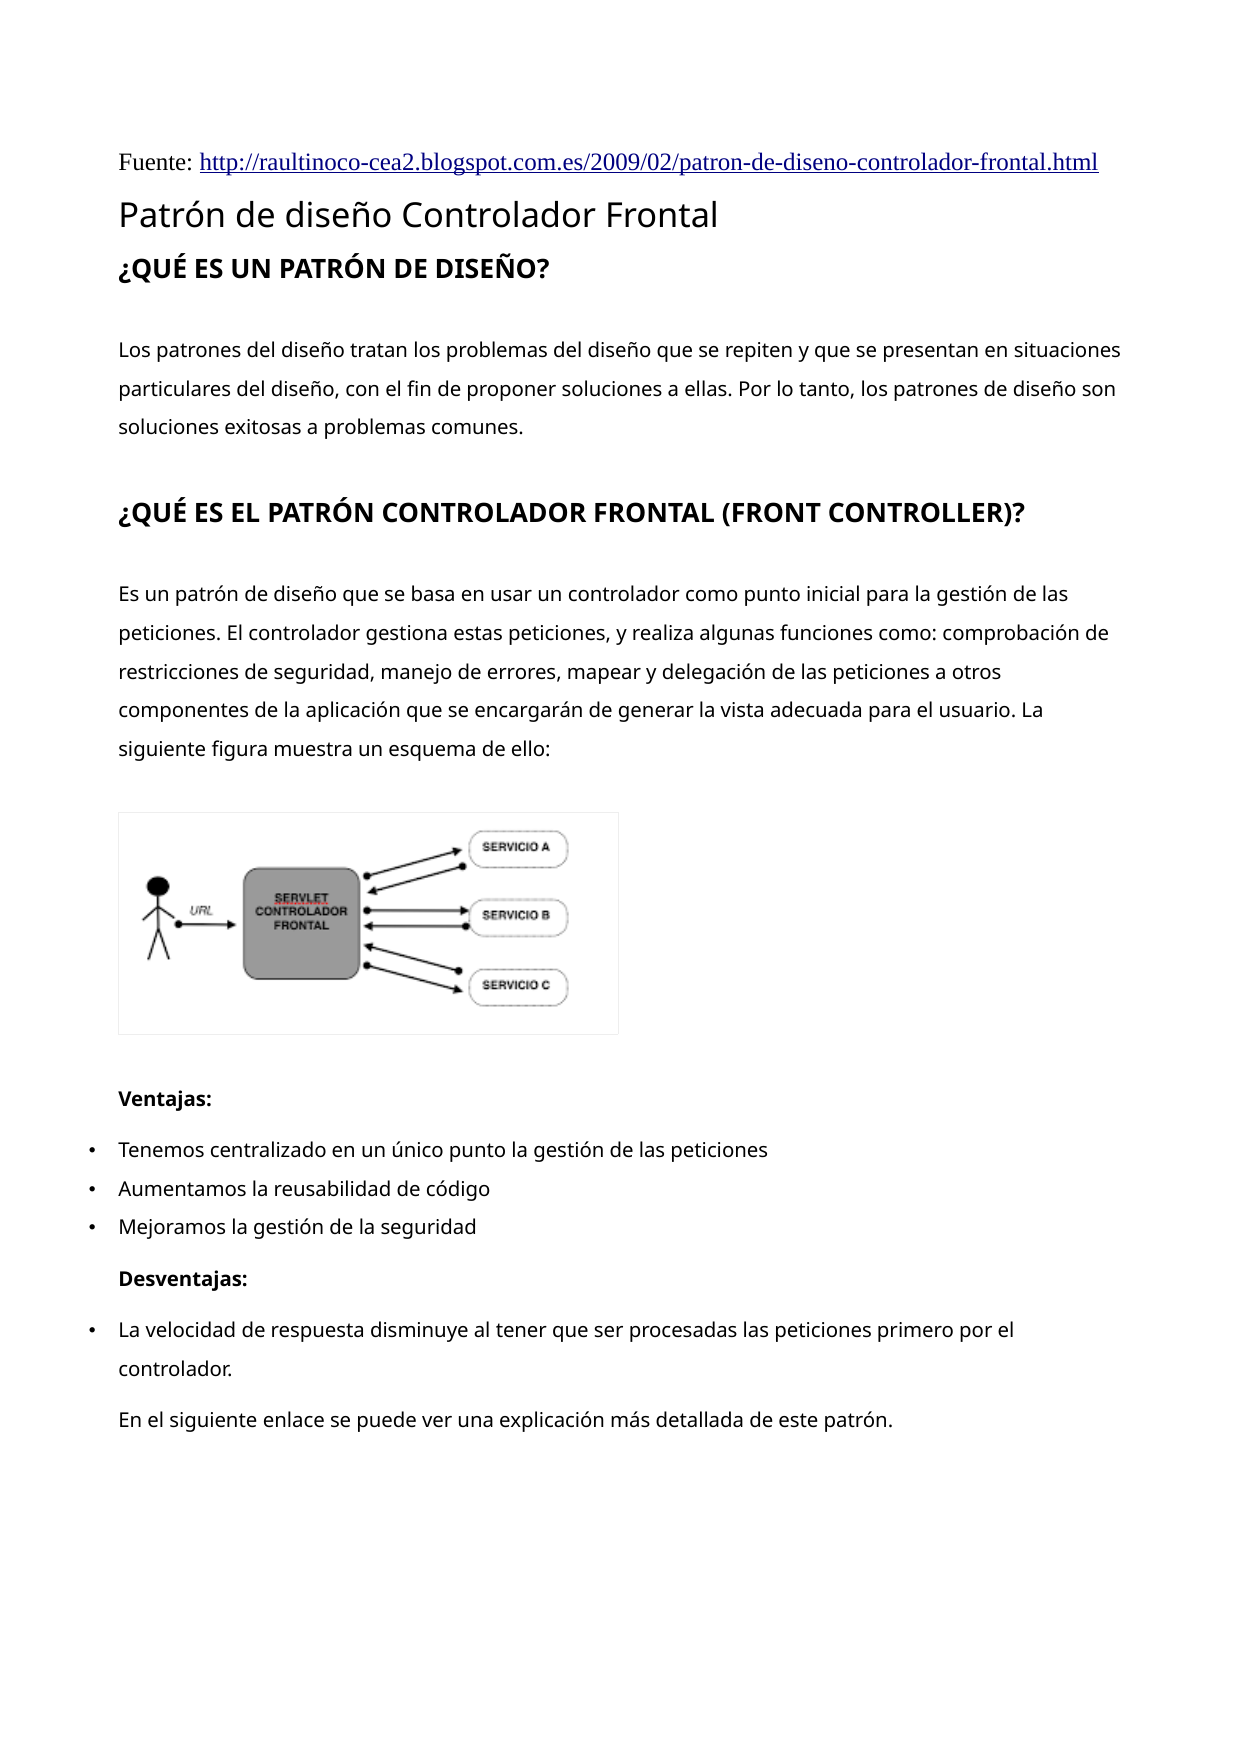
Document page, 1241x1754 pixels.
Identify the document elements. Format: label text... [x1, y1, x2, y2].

text Fuente: http://raultinoco-cea2.blogspot.com.es/2009/02/patron-de-diseno-controlador-frontal.html [118, 147, 1122, 176]
picture [119, 813, 618, 1034]
text ¿QUÉ ES UN PATRÓN DE DISEÑO? Los patrones del diseño tratan los problemas del diseño que se repiten y que se presentan en situaciones particulares del diseño, con el fin de proponer soluciones a ellas. Por lo tanto, los patrones de diseño son soluciones exitosas a problemas comunes. ¿QUÉ ES EL PATRÓN CONTROLADOR FRONTAL (FRONT CONTROLLER)? Es un patrón de diseño que se basa en usar un controlador como punto inicial para la gestión de las peticiones. El controlador gestiona estas peticiones, y realiza algunas funciones como: comprobación de restricciones de seguridad, manejo de errores, mapear y delegación de las peticiones a otros componentes de la aplicación que se encargarán de generar la vista adecuada para el usuario. La siguiente figura muestra un esquema de ello: Ventajas: [118, 249, 1122, 1112]
text Desventajas: [118, 1264, 1122, 1292]
list La velocidad de respuesta disminuye al tener que ser procesadas las peticiones primero por el controlador. [118, 1315, 1122, 1382]
list Tenemos centralizado en un único punto la gestión de las peticiones [118, 1135, 1122, 1163]
list Aumentamos la reusabilidad de código [118, 1174, 1122, 1202]
list Mejoramos la gestión de la seguridad [118, 1213, 1122, 1241]
text En el siguiente enlace se puede ver una explicación más detallada de este patrón. [118, 1405, 1122, 1433]
subtitle Patrón de diseño Controlador Frontal [118, 190, 1122, 237]
